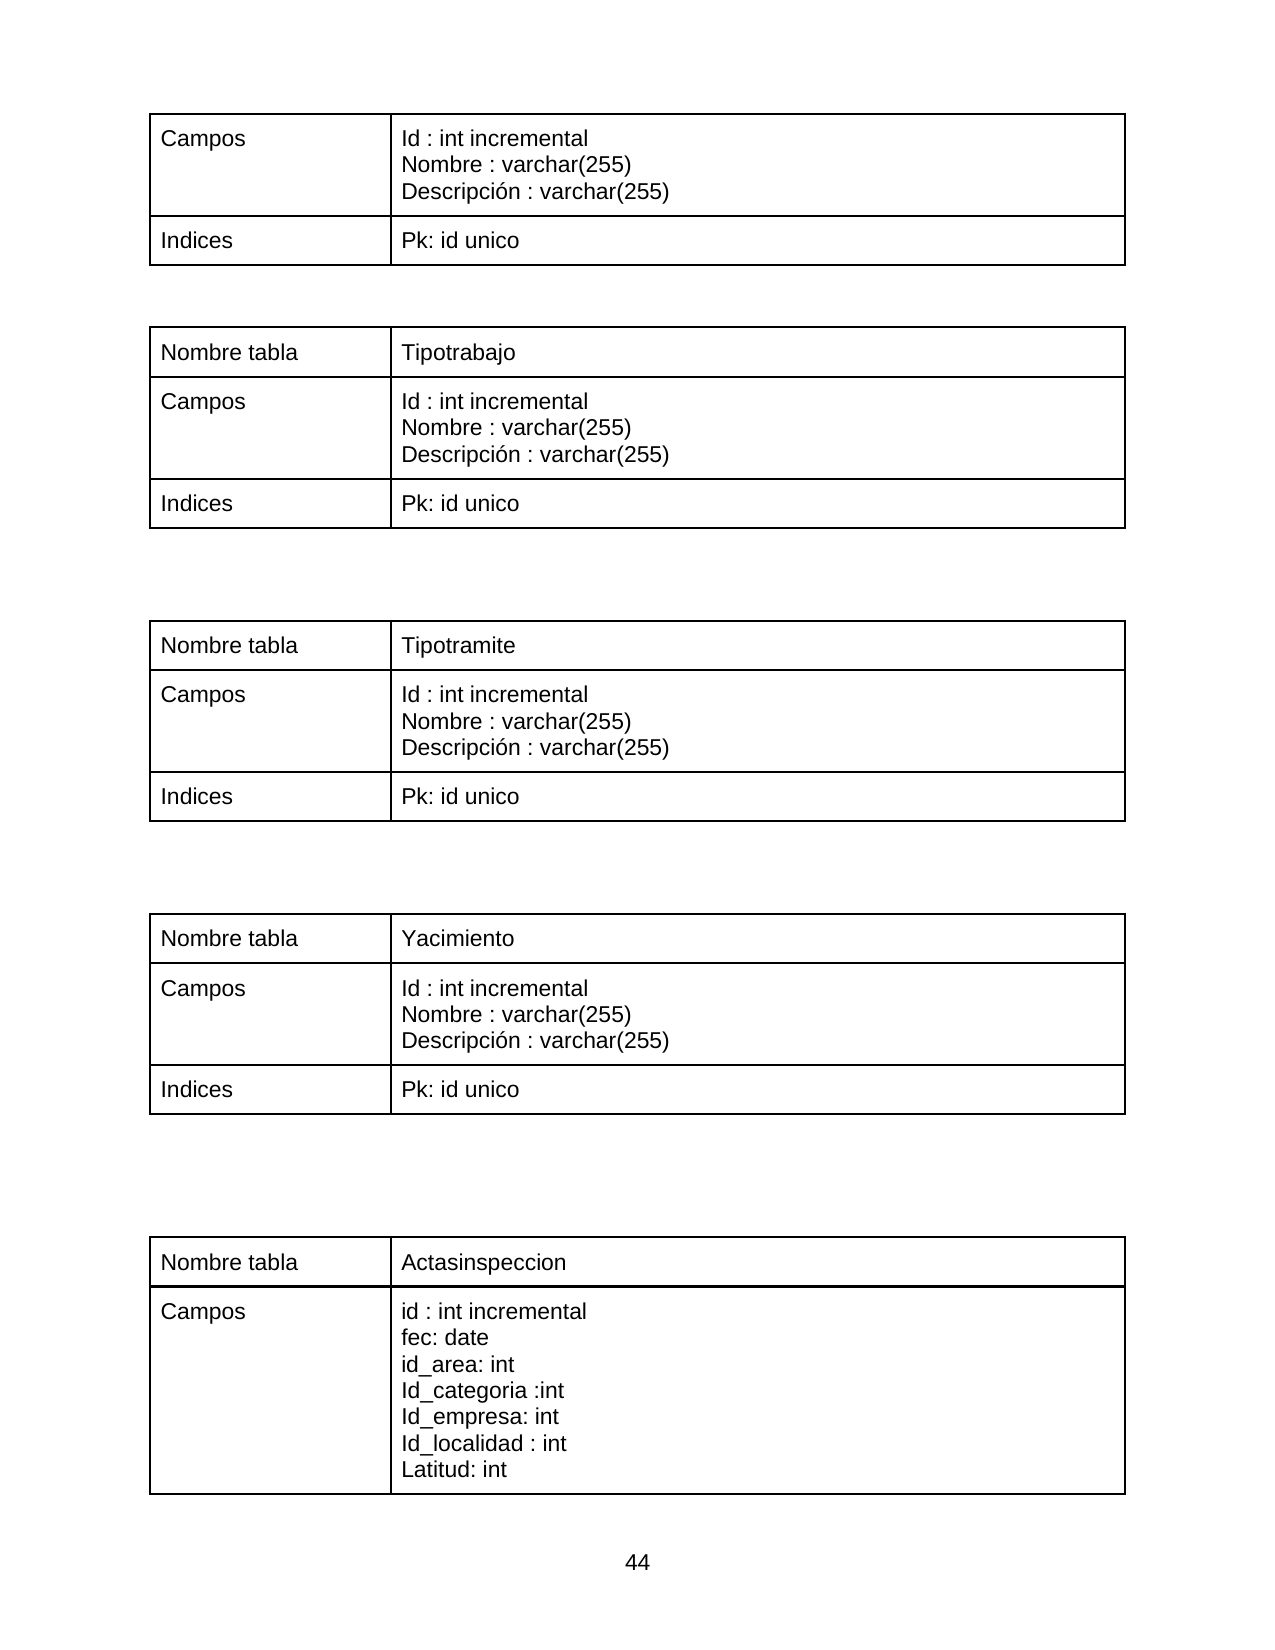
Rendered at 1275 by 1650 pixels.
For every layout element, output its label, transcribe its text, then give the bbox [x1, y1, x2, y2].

table_header Actasinspeccion [392, 1238, 1124, 1285]
table_cell id : int incremental fec: date id_area: int Id_categoria :int Id_empresa: int Id_localidad : int Latitud: int [392, 1288, 1124, 1493]
table_cell Indices [151, 773, 390, 820]
table_cell Id : int incremental Nombre : varchar(255) Descripción : varchar(255) [392, 115, 1124, 214]
table_header Tipotramite [392, 622, 1124, 669]
table_header Yacimiento [392, 915, 1124, 962]
table_cell Id : int incremental Nombre : varchar(255) Descripción : varchar(255) [392, 671, 1124, 771]
table_cell Campos [151, 671, 390, 771]
table_header Nombre tabla [151, 915, 390, 962]
table_cell Pk: id unico [392, 773, 1124, 820]
table_cell Campos [151, 378, 390, 477]
table_cell Campos [151, 115, 390, 214]
table_header Nombre tabla [151, 1238, 390, 1285]
table_header Nombre tabla [151, 328, 390, 376]
table_cell Pk: id unico [392, 1066, 1124, 1113]
table_cell Indices [151, 480, 390, 527]
table_cell Id : int incremental Nombre : varchar(255) Descripción : varchar(255) [392, 964, 1124, 1064]
table_header Tipotrabajo [392, 328, 1124, 376]
table_cell Pk: id unico [392, 217, 1124, 264]
table_cell Id : int incremental Nombre : varchar(255) Descripción : varchar(255) [392, 378, 1124, 477]
table_cell Campos [151, 1288, 390, 1493]
table_cell Indices [151, 1066, 390, 1113]
table_cell Indices [151, 217, 390, 264]
table_header Nombre tabla [151, 622, 390, 669]
table_cell Pk: id unico [392, 480, 1124, 527]
table_cell Campos [151, 964, 390, 1064]
